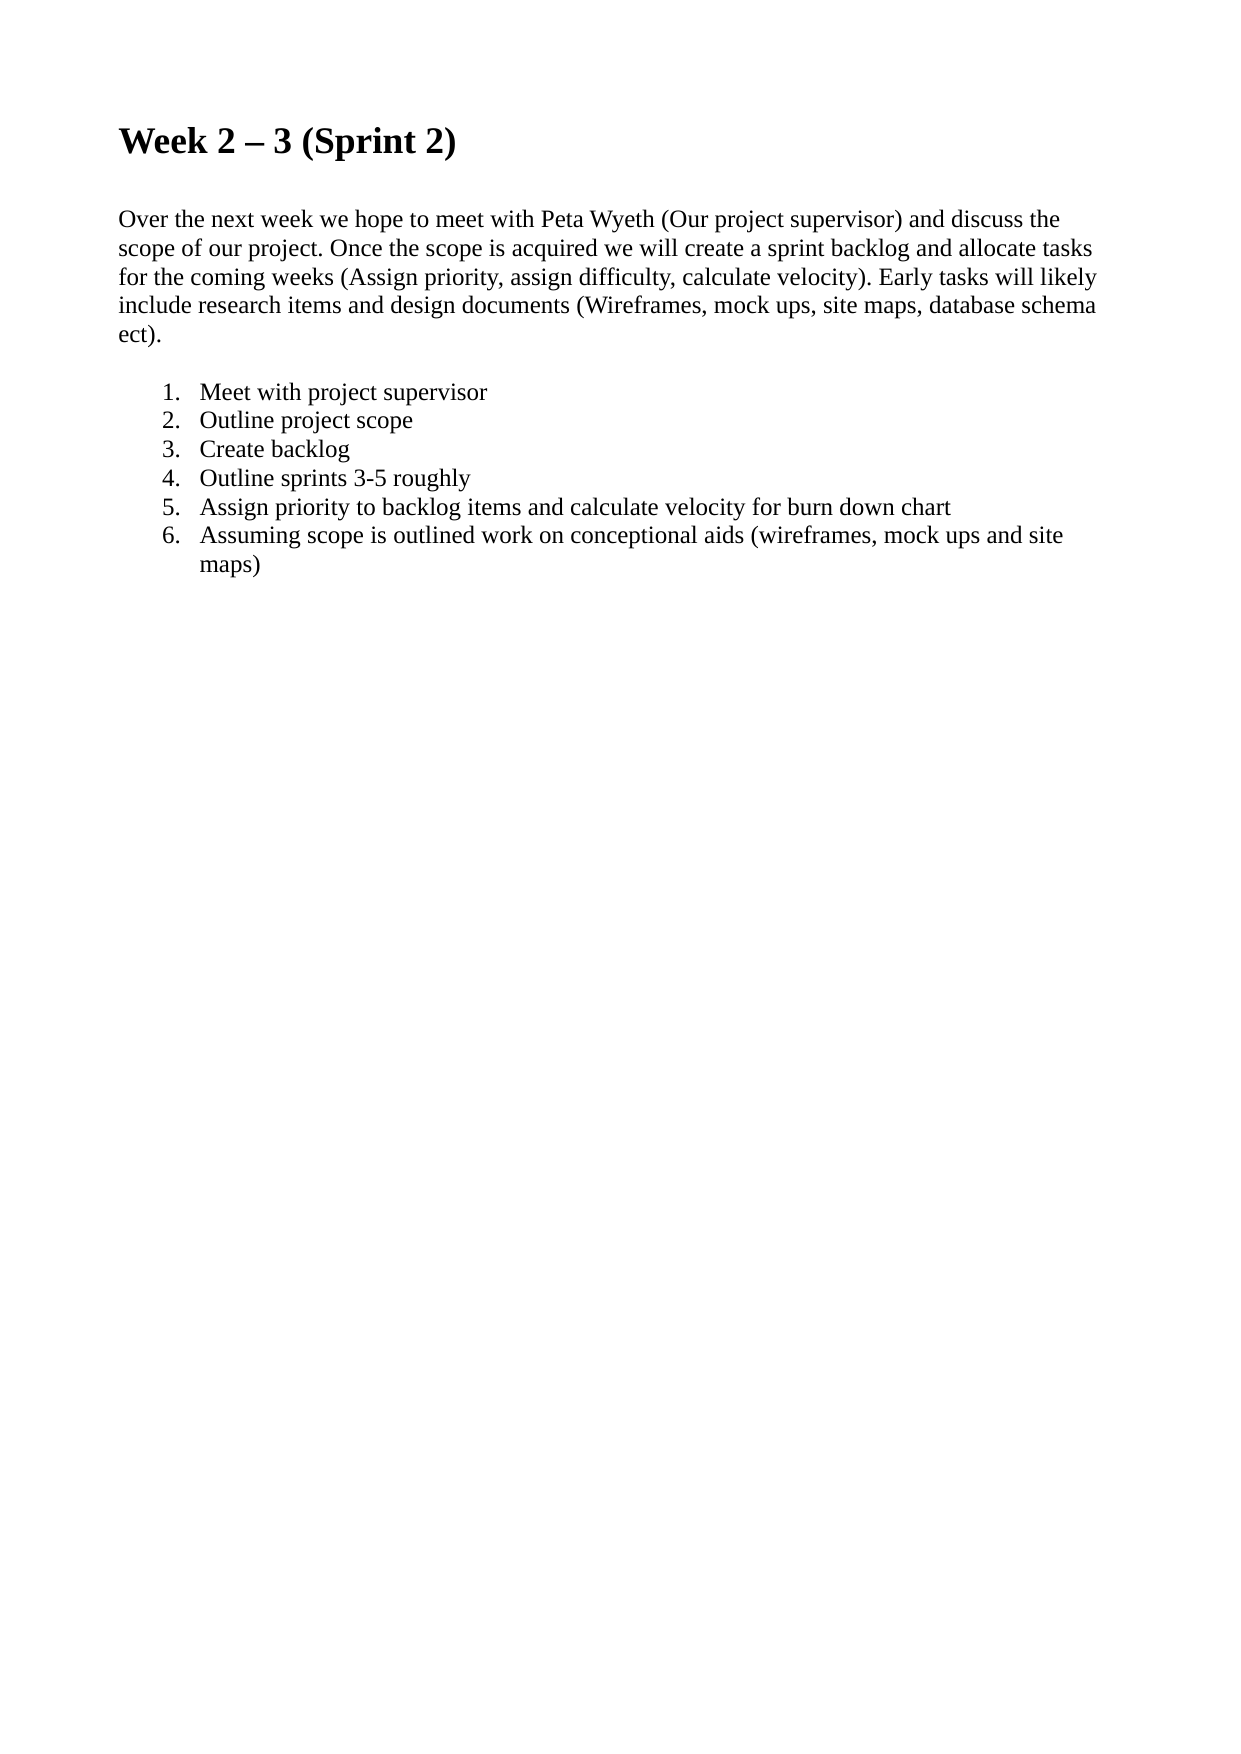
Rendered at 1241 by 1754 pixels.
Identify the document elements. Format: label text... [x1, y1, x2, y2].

text Week 2 – 3 (Sprint 2) [118, 118, 1122, 161]
text Over the next week we hope to meet with Peta Wyeth (Our project supervisor) and discuss the scope of our project. Once the scope is acquired we will create a sprint backlog and allocate tasks for the coming weeks (Assign priority, assign difficulty, calculate velocity). Early tasks will likely include research items and design documents (Wireframes, mock ups, site maps, database schema ect). [118, 204, 1122, 348]
list Outline project scope [162, 406, 1122, 434]
list Create backlog [162, 434, 1122, 463]
list Assign priority to backlog items and calculate velocity for burn down chart [162, 492, 1122, 521]
list Meet with project supervisor [162, 377, 1122, 406]
list Outline sprints 3-5 roughly [162, 463, 1122, 492]
list Assuming scope is outlined work on conceptional aids (wireframes, mock ups and site maps) [162, 521, 1122, 578]
